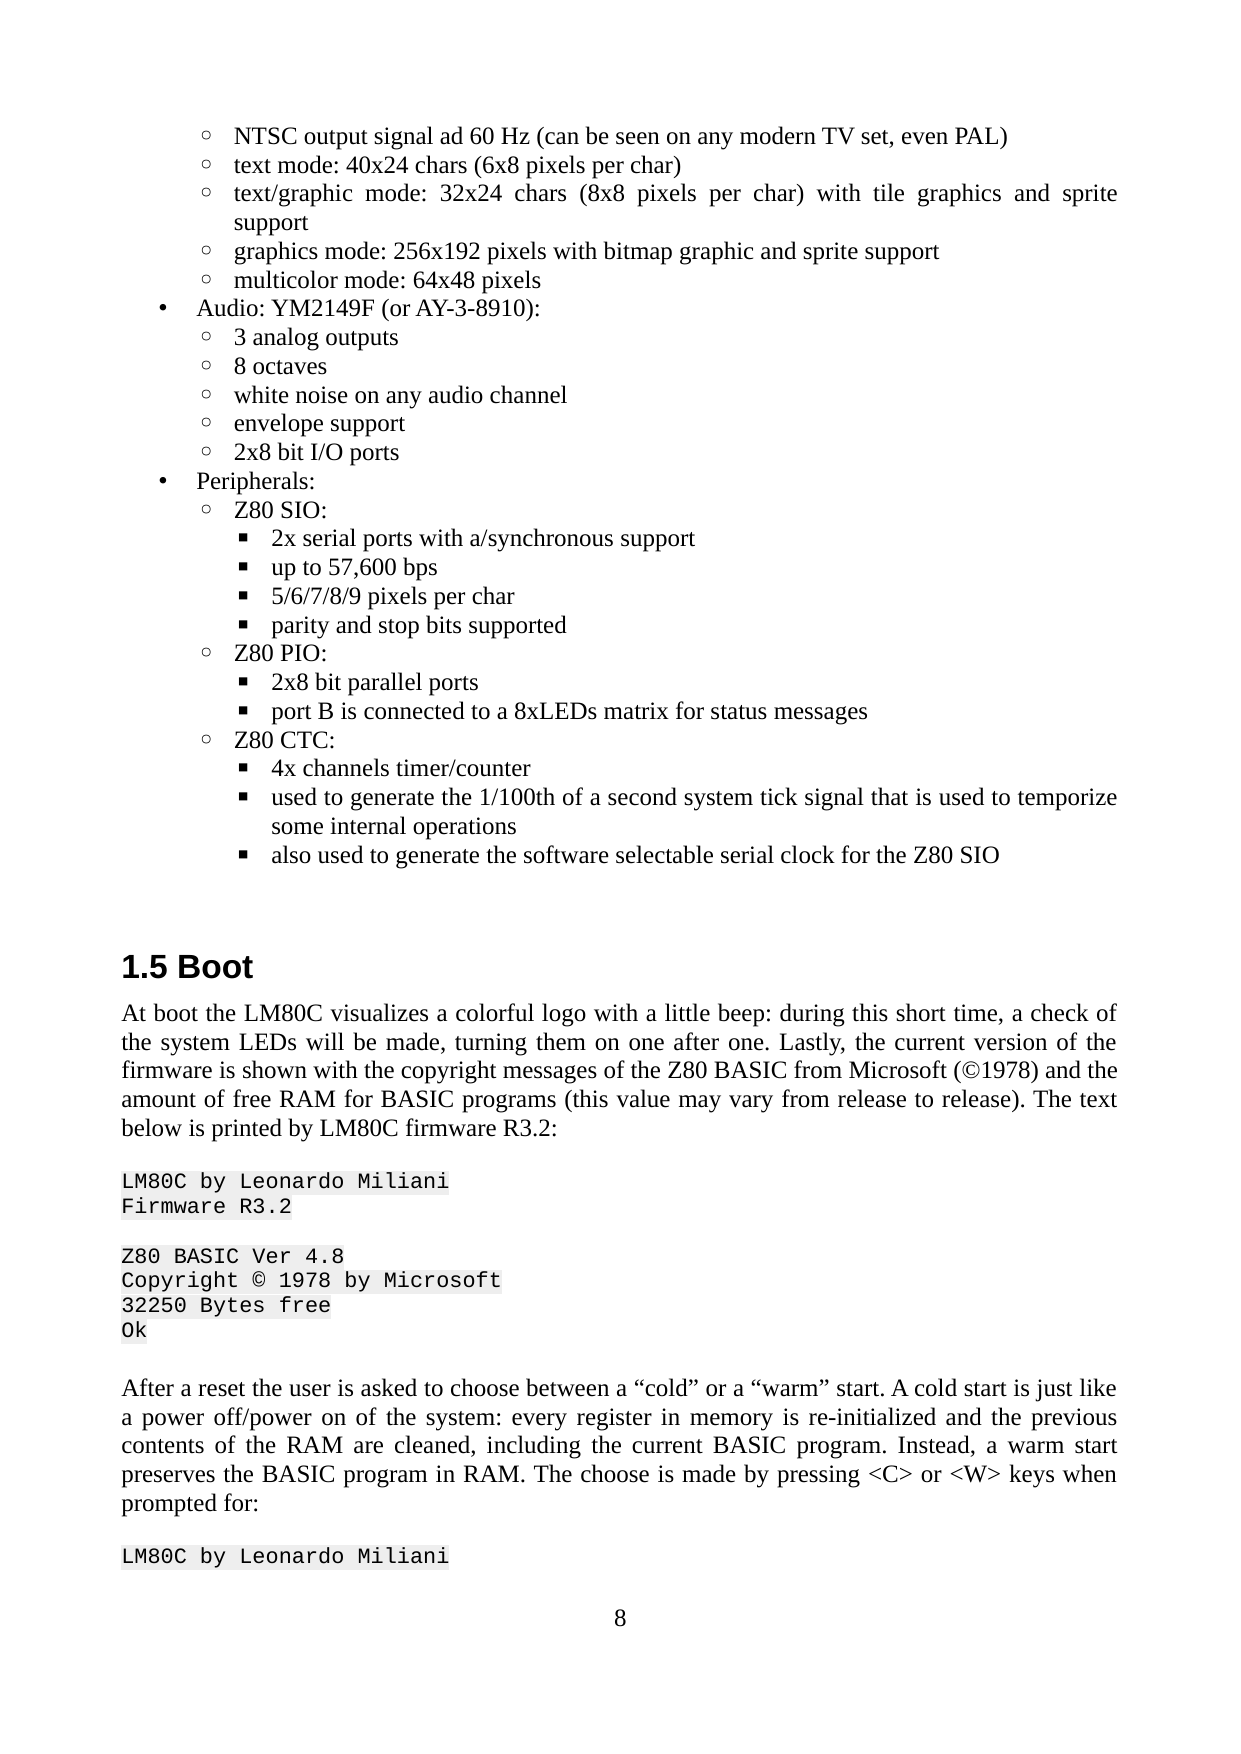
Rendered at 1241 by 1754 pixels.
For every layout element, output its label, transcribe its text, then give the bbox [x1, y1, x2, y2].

list Peripherals: [158, 466, 1119, 495]
text Firmware R3.2 [292, 1195, 1119, 1220]
list 2x serial ports with a/synchronous support [233, 523, 1119, 552]
list graphics mode: 256x192 pixels with bitmap graphic and sprite support [196, 236, 1119, 265]
list Z80 CTC: [196, 725, 1119, 753]
list envelope support [196, 408, 1119, 437]
list multicolor mode: 64x48 pixels [196, 265, 1119, 293]
list white noise on any audio channel [196, 380, 1119, 408]
list port B is connected to a 8xLEDs matrix for status messages [233, 696, 1119, 725]
list 2x8 bit I/O ports [196, 437, 1119, 466]
list text mode: 40x24 chars (6x8 pixels per char) [196, 150, 1119, 178]
list used to generate the 1/100th of a second system tick signal that is used to temporize some internal operations [233, 782, 1119, 840]
list parity and stop bits supported [233, 610, 1119, 638]
text 32250 Bytes free [121, 1294, 1119, 1319]
subtitle 1.5 Boot [121, 947, 1119, 986]
text After a reset the user is asked to choose between a “cold” or a “warm” start. A cold start is just like a power off/power on of the system: every register in memory is re-initialized and the previous contents of the RAM are cleaned, including the current BASIC program. Instead, a warm start preserves the BASIC program in RAM. The choose is made by pressing <C> or <W> keys when prompted for: [121, 1373, 1119, 1517]
list text/graphic mode: 32x24 chars (8x8 pixels per char) with tile graphics and sprite support [196, 178, 1119, 236]
text LM80C by Leonardo Miliani [449, 1545, 1119, 1570]
list Audio: YM2149F (or AY-3-8910): [158, 293, 1119, 322]
list 2x8 bit parallel ports [233, 667, 1119, 696]
list NTSC output signal ad 60 Hz (can be seen on any modern TV set, even PAL) [196, 121, 1119, 150]
list 8 octaves [196, 351, 1119, 380]
list 5/6/7/8/9 pixels per char [233, 581, 1119, 610]
list up to 57,600 bps [233, 552, 1119, 581]
list also used to generate the software selectable serial clock for the Z80 SIO [233, 840, 1119, 868]
text At boot the LM80C visualizes a colorful logo with a little beep: during this short time, a check of the system LEDs will be made, turning them on one after one. Lastly, the current version of the firmware is shown with the copyright messages of the Z80 BASIC from Microsoft (©1978) and the amount of free RAM for BASIC programs (this value may vary from release to release). The text below is printed by LM80C firmware R3.2: [121, 998, 1119, 1142]
list 3 analog outputs [196, 322, 1119, 351]
list 4x channels timer/counter [233, 753, 1119, 782]
text Z80 BASIC Ver 4.8 [344, 1245, 1119, 1270]
text Copyright © 1978 by Microsoft [502, 1270, 1119, 1294]
list Z80 SIO: [196, 495, 1119, 523]
list Z80 PIO: [196, 638, 1119, 667]
text Ok [147, 1319, 1119, 1344]
text LM80C by Leonardo Miliani [449, 1171, 1119, 1195]
